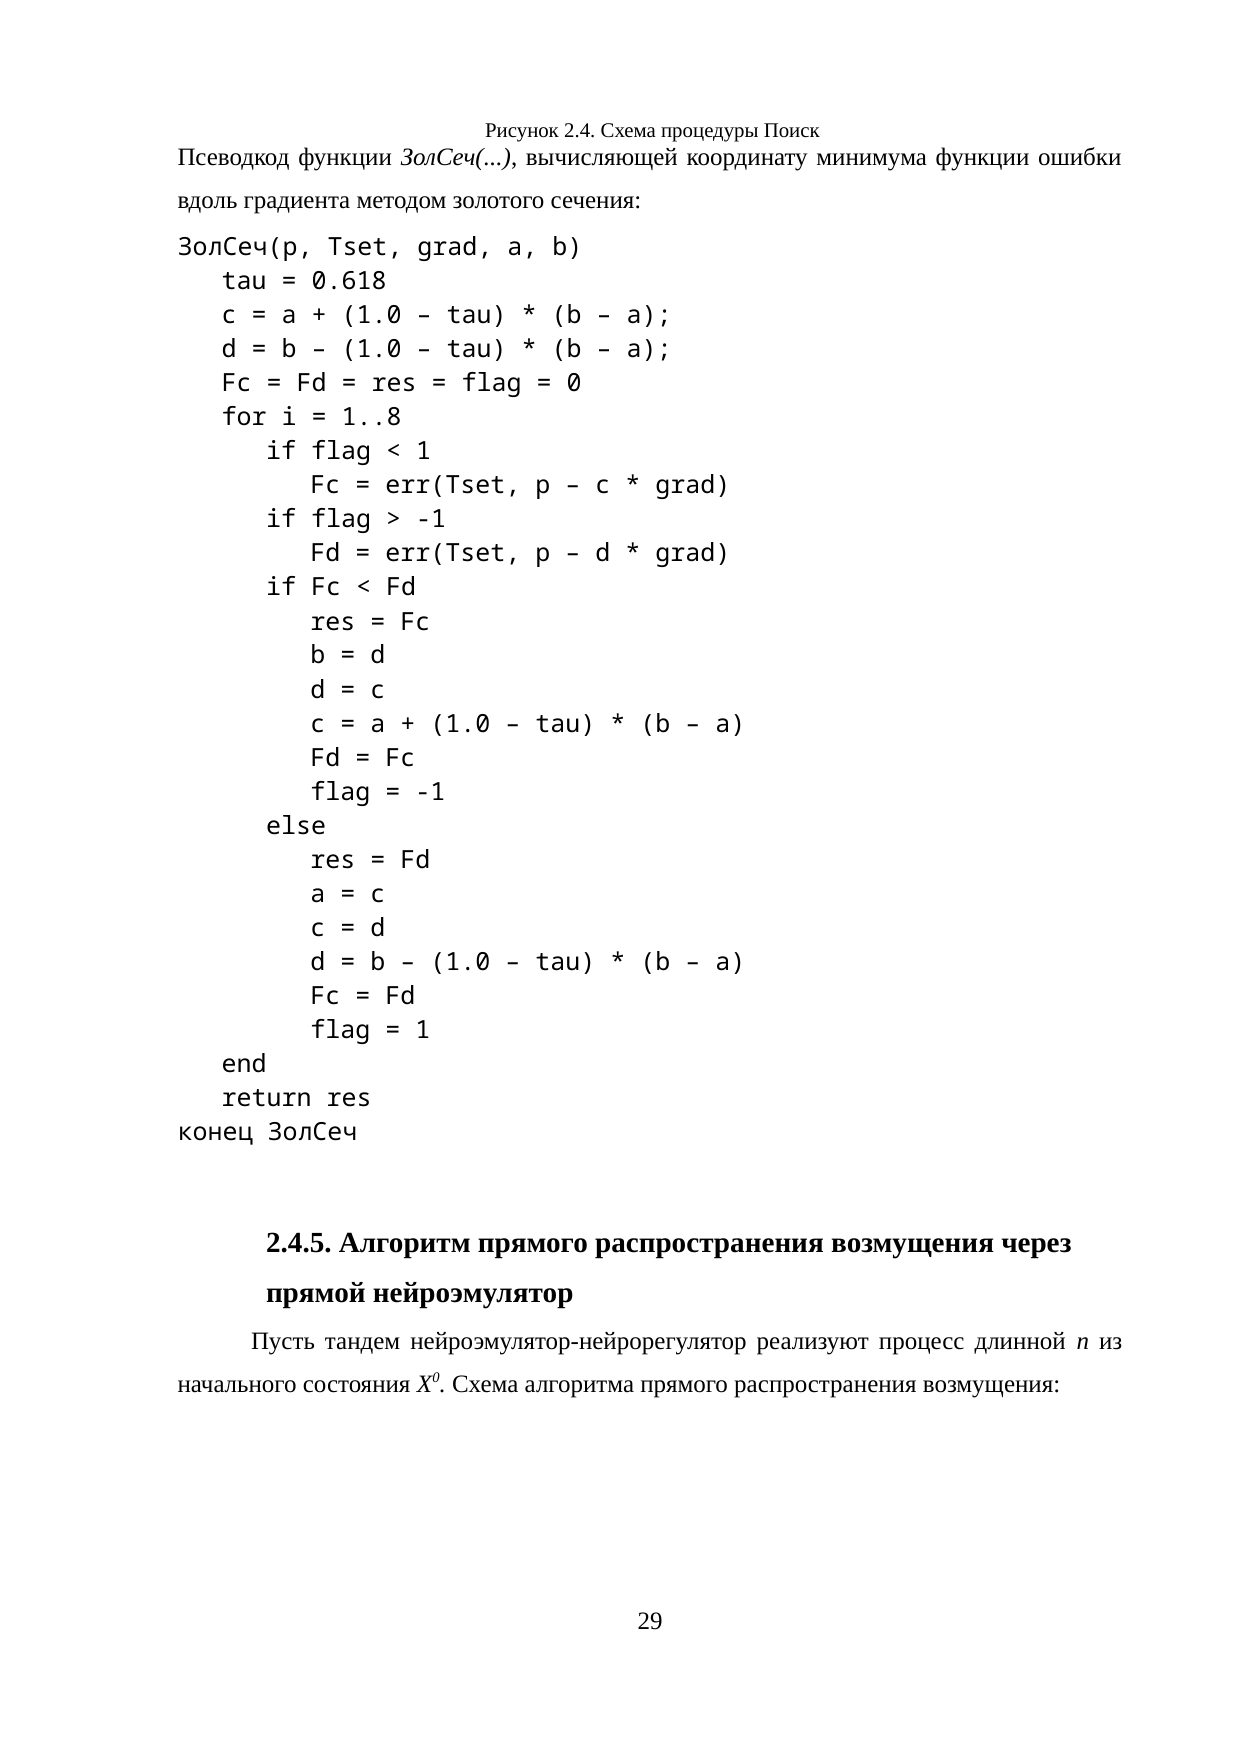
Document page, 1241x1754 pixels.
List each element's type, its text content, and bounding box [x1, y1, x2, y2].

text flag = 1 [177, 1012, 1122, 1046]
text d = b – (1.0 – tau) * (b – a); [177, 331, 1122, 365]
text res = Fd [177, 842, 1122, 876]
text c = a + (1.0 – tau) * (b – a) [177, 705, 1122, 739]
text for i = 1..8 [177, 399, 1122, 433]
text Рисунок 2.4. Схема процедуры Поиск [177, 118, 1122, 142]
text return res [177, 1080, 1122, 1114]
text d = c [177, 671, 1122, 705]
text if flag > -1 [177, 501, 1122, 535]
text end [177, 1046, 1122, 1080]
text a = c [177, 876, 1122, 910]
text Fc = Fd [177, 978, 1122, 1012]
text res = Fc [177, 603, 1122, 637]
text Fc = err(Tset, p – c * grad) [177, 467, 1122, 501]
text конец ЗолСеч [177, 1114, 1122, 1148]
text c = d [177, 910, 1122, 944]
text tau = 0.618 [177, 262, 1122, 297]
text d = b – (1.0 – tau) * (b – a) [177, 944, 1122, 978]
text ЗолСеч(p, Tset, grad, a, b) [177, 228, 1122, 262]
text Fd = Fc [177, 739, 1122, 773]
text if Fc < Fd [177, 569, 1122, 603]
text b = d [177, 637, 1122, 671]
text c = a + (1.0 – tau) * (b – a); [177, 297, 1122, 331]
text Пусть тандем нейроэмулятор-нейрорегулятор реализуют процесс длинной n из начального состояния X0. Схема алгоритма прямого распространения возмущения: [177, 1326, 1122, 1398]
text Fd = err(Tset, p – d * grad) [177, 535, 1122, 569]
text Fc = Fd = res = flag = 0 [177, 365, 1122, 399]
text if flag < 1 [177, 433, 1122, 467]
text else [177, 807, 1122, 842]
text Псеводкод функции ЗолСеч(...), вычисляющей координату минимума функции ошибки вдоль градиента методом золотого сечения: [177, 142, 1122, 214]
text flag = -1 [177, 773, 1122, 807]
subtitle 2.4.5. Алгоритм прямого распространения возмущения через прямой нейроэмулятор [266, 1225, 1122, 1309]
